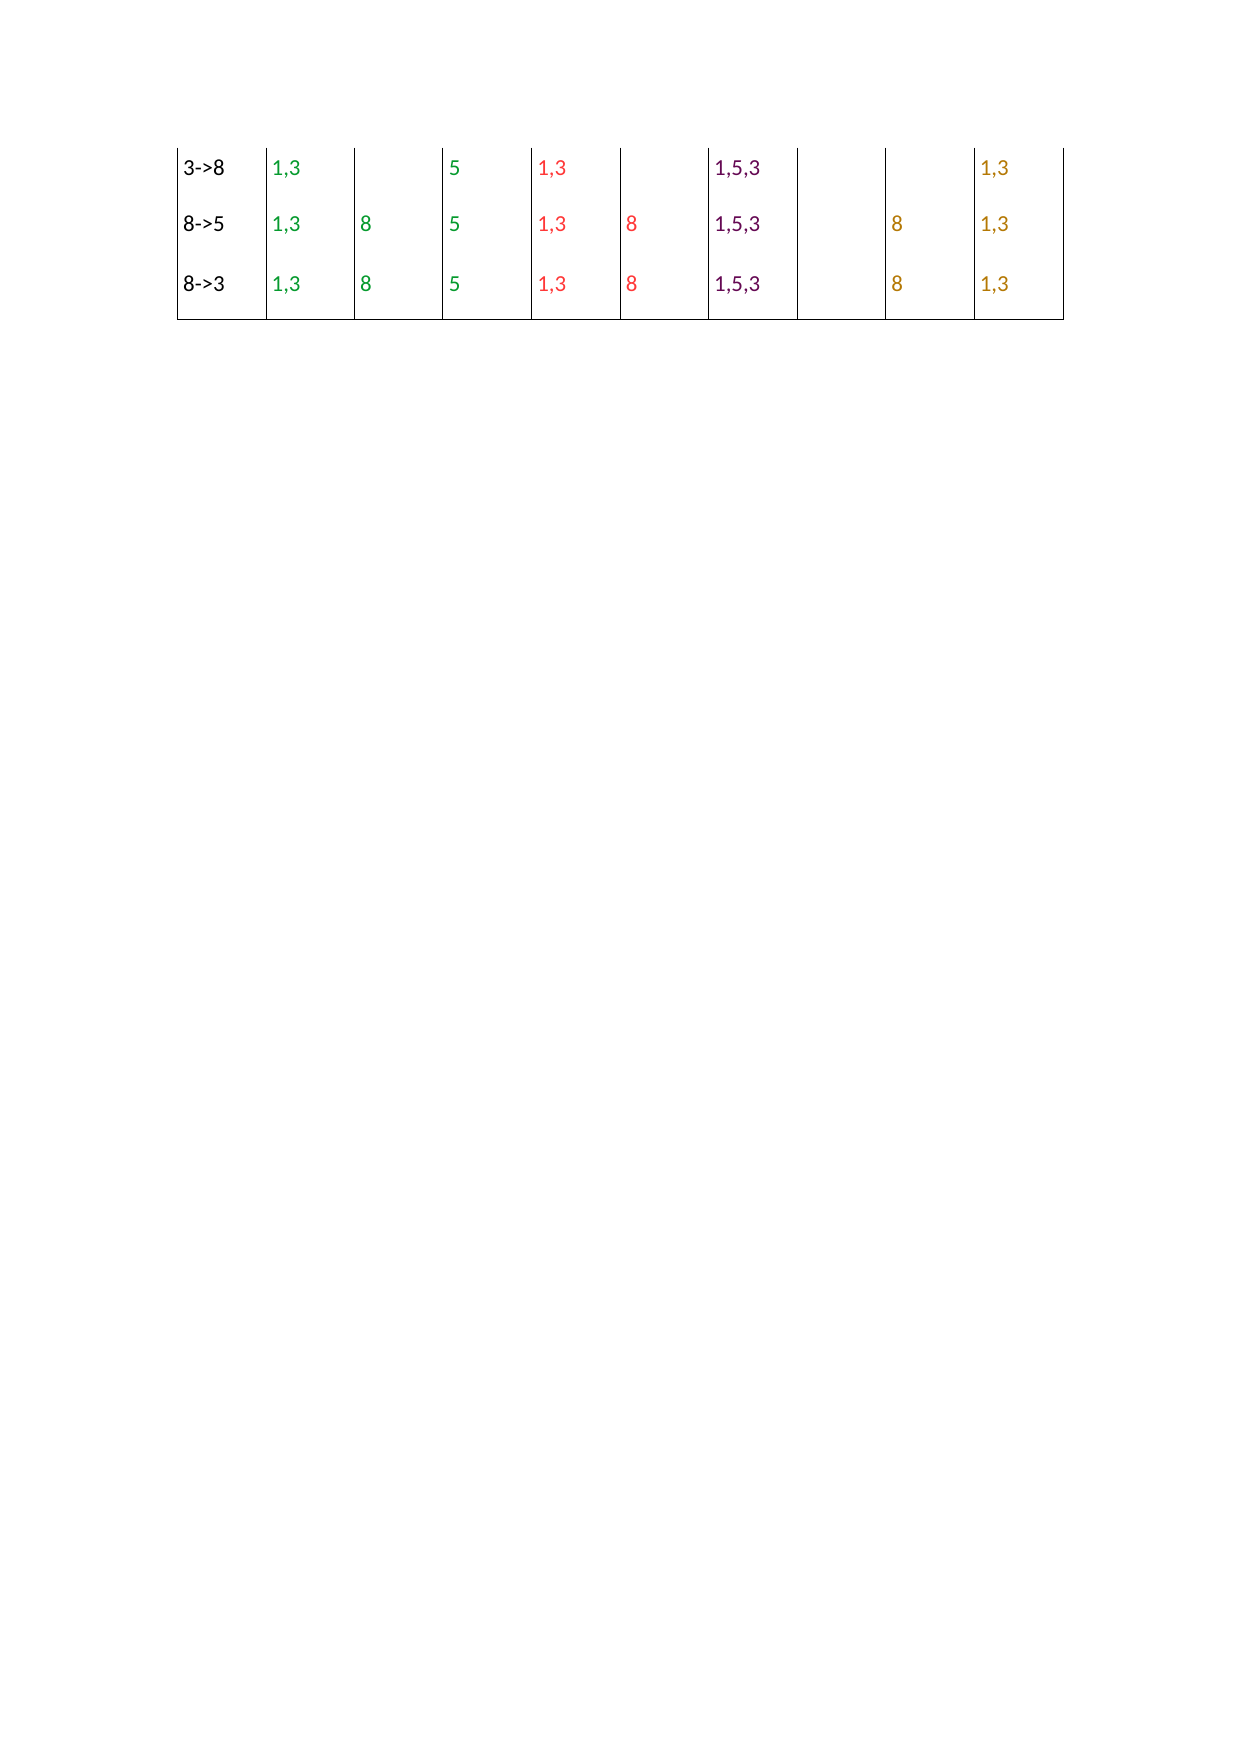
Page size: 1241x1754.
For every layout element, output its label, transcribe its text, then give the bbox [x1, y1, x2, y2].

table_cell 8 [355, 204, 442, 263]
table_cell [621, 148, 708, 204]
table_cell 1,3 [267, 204, 354, 263]
table_cell 5 [443, 263, 531, 319]
table_cell 5 [443, 204, 531, 263]
table_cell 1,5,3 [709, 204, 797, 263]
table_cell [355, 148, 442, 204]
table_cell 1,3 [532, 263, 620, 319]
table_cell 1,5,3 [709, 148, 797, 204]
table_cell 1,3 [267, 148, 354, 204]
table_cell 3->8 [178, 148, 266, 204]
table_cell [886, 148, 974, 204]
table_cell 1,3 [532, 148, 620, 204]
table_cell 1,3 [975, 263, 1063, 319]
table_cell 8 [621, 263, 708, 319]
table_cell 8 [621, 204, 708, 263]
table_cell [798, 148, 885, 204]
table_cell 1,3 [532, 204, 620, 263]
table_cell 8->3 [178, 263, 266, 319]
table_cell [798, 204, 885, 263]
table_cell 1,3 [267, 263, 354, 319]
table_cell 8 [886, 204, 974, 263]
table_cell 8->5 [178, 204, 266, 263]
table_cell 5 [443, 148, 531, 204]
table_cell 8 [886, 263, 974, 319]
table_cell 8 [355, 263, 442, 319]
table_cell 1,3 [975, 204, 1063, 263]
table_cell 1,3 [975, 148, 1063, 204]
table_cell 1,5,3 [709, 263, 797, 319]
table_cell [798, 263, 885, 319]
